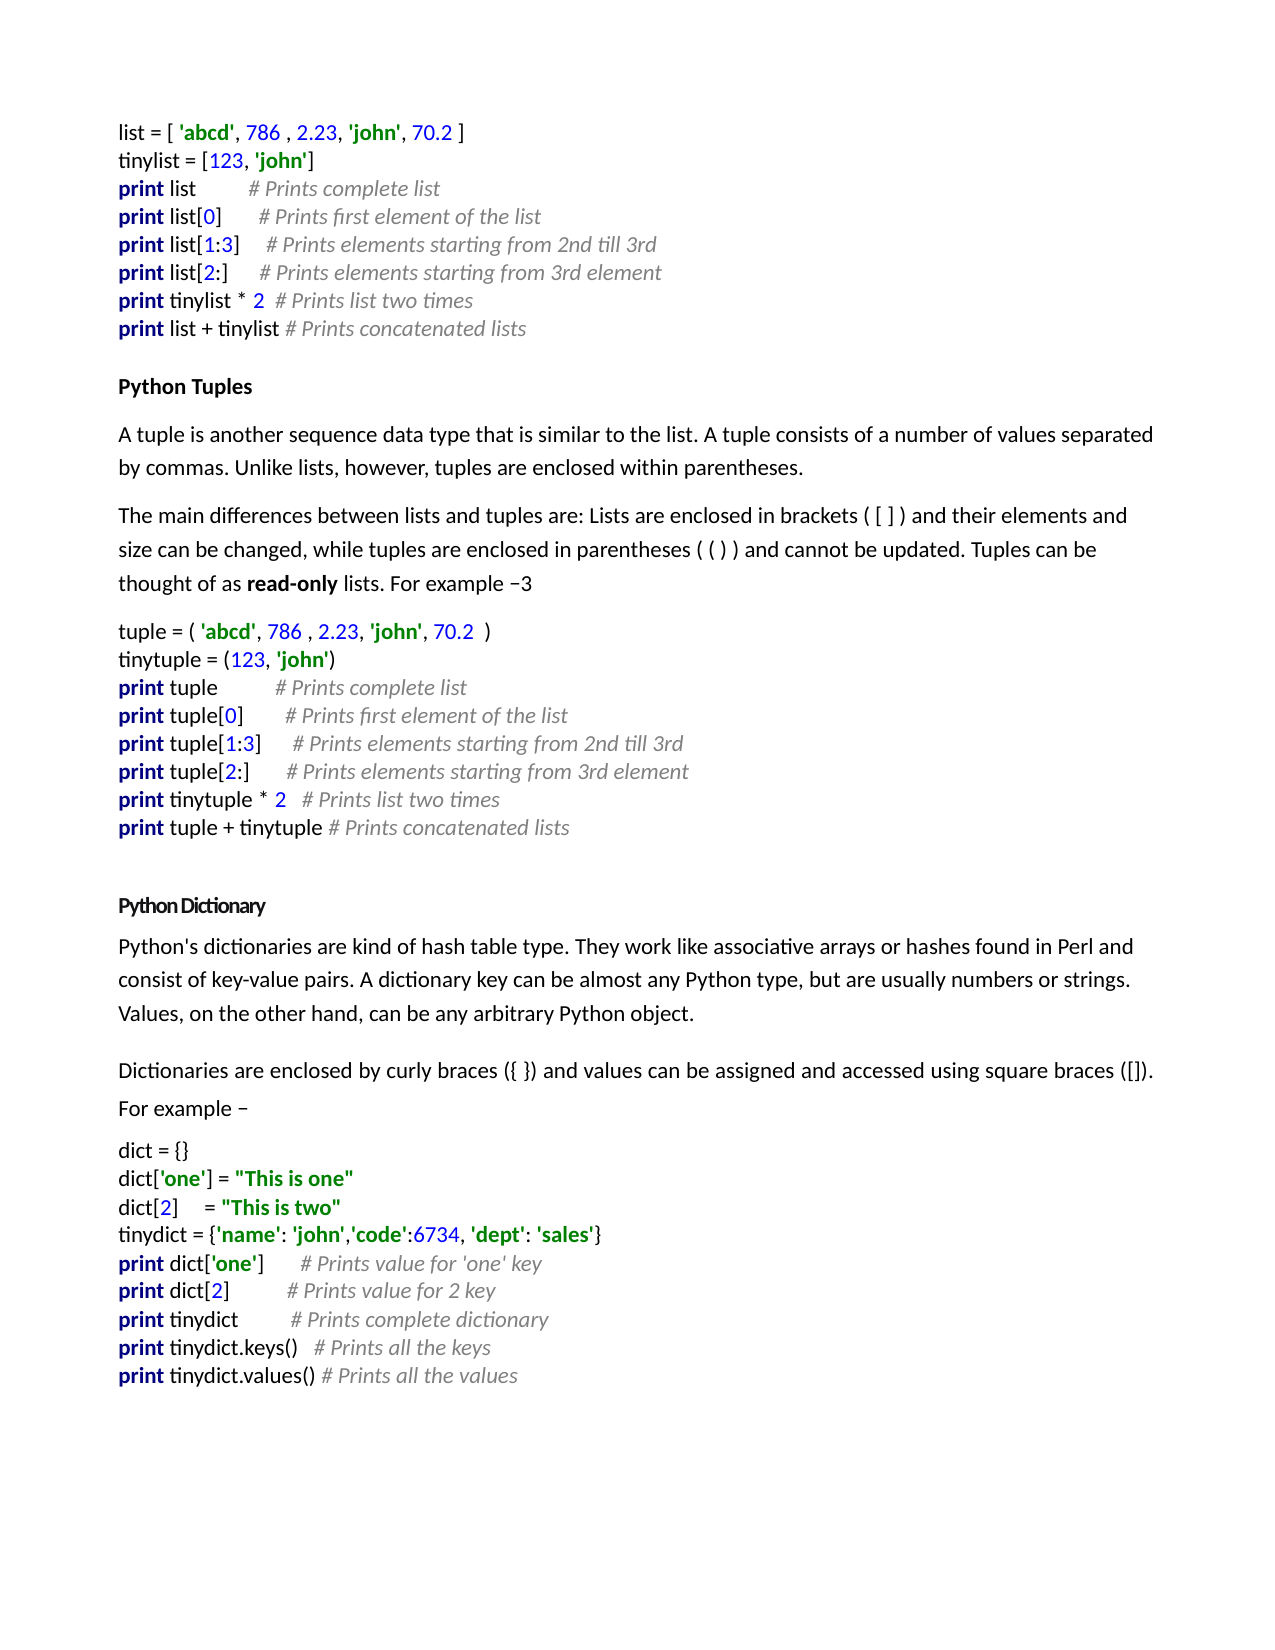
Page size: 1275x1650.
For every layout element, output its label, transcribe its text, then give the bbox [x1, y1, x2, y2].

text print list[1:3] # Prints elements starting from 2nd till 3rd [118, 230, 1157, 258]
text dict['one'] = "This is one" [118, 1164, 1157, 1193]
text print dict['one'] # Prints value for 'one' key [118, 1249, 1157, 1277]
text Dictionaries are enclosed by curly braces ({ }) and values can be assigned and accessed using square braces ([]). For example − [118, 1047, 1157, 1122]
text print list[0] # Prints first element of the list [118, 202, 1157, 230]
text print tuple[2:] # Prints elements starting from 3rd element [118, 757, 1157, 785]
text list = [ 'abcd', 786 , 2.23, 'john', 70.2 ] [118, 118, 1157, 146]
text A tuple is another sequence data type that is similar to the list. A tuple consists of a number of values separated by commas. Unlike lists, however, tuples are enclosed within parentheses. [118, 420, 1157, 481]
text print tinytuple * 2 # Prints list two times [118, 785, 1157, 813]
text print tuple # Prints complete list [118, 673, 1157, 701]
text print tinylist * 2 # Prints list two times [118, 286, 1157, 314]
text Python's dictionaries are kind of hash table type. They work like associative arrays or hashes found in Perl and consist of key-value pairs. A dictionary key can be almost any Python type, but are usually numbers or strings. Values, on the other hand, can be any arbitrary Python object. [118, 932, 1157, 1027]
text print tinydict # Prints complete dictionary [118, 1305, 1157, 1333]
text print tinydict.values() # Prints all the values [118, 1361, 1157, 1389]
text print tuple[0] # Prints first element of the list [118, 701, 1157, 729]
text dict[2] = "This is two" [118, 1193, 1157, 1221]
text tuple = ( 'abcd', 786 , 2.23, 'john', 70.2 ) [118, 617, 1157, 645]
subtitle Python Dictionary [118, 891, 1157, 919]
text Python Tuples [118, 372, 1157, 400]
text print dict[2] # Prints value for 2 key [118, 1277, 1157, 1305]
text print tuple + tinytuple # Prints concatenated lists [118, 813, 1157, 841]
text print tuple[1:3] # Prints elements starting from 2nd till 3rd [118, 729, 1157, 757]
text print tinydict.keys() # Prints all the keys [118, 1333, 1157, 1361]
text print list + tinylist # Prints concatenated lists [118, 314, 1157, 342]
text print list[2:] # Prints elements starting from 3rd element [118, 258, 1157, 286]
text tinytuple = (123, 'john') [118, 645, 1157, 673]
text tinydict = {'name': 'john','code':6734, 'dept': 'sales'} [118, 1221, 1157, 1249]
text print list # Prints complete list [118, 174, 1157, 202]
text The main differences between lists and tuples are: Lists are enclosed in brackets ( [ ] ) and their elements and size can be changed, while tuples are enclosed in parentheses ( ( ) ) and cannot be updated. Tuples can be thought of as read-only lists. For example −3 [118, 502, 1157, 597]
text dict = {} [118, 1137, 1157, 1164]
text tinylist = [123, 'john'] [118, 146, 1157, 174]
